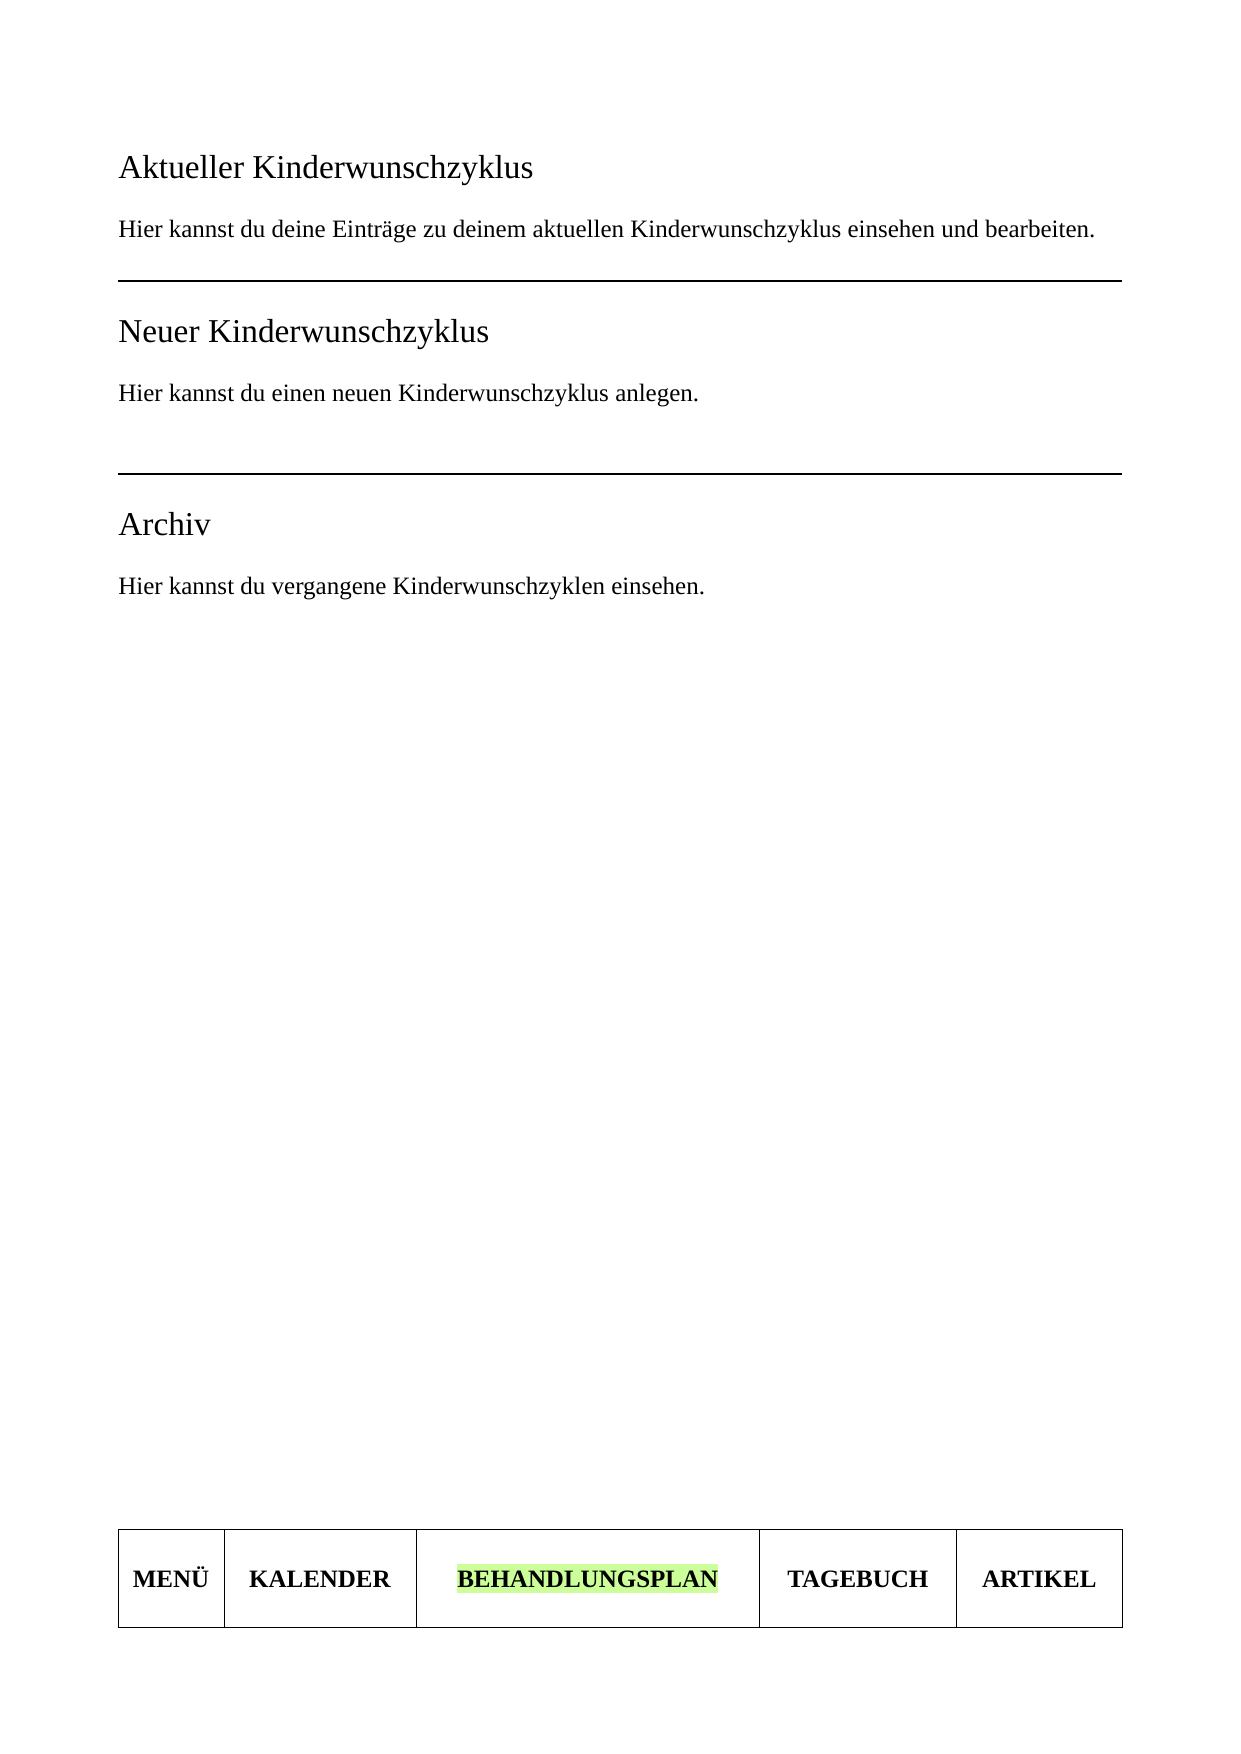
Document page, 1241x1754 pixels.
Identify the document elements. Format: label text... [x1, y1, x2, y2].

table_header TAGEBUCH [760, 1530, 956, 1627]
text Hier kannst du deine Einträge zu deinem aktuellen Kinderwunschzyklus einsehen und bearbeiten. [118, 214, 1122, 243]
text Hier kannst du vergangene Kinderwunschzyklen einsehen. [118, 571, 1122, 600]
table_header ARTIKEL [957, 1530, 1122, 1627]
table_header KALENDER [225, 1530, 416, 1627]
table_header BEHANDLUNGSPLAN [417, 1530, 759, 1627]
text Hier kannst du einen neuen Kinderwunschzyklus anlegen. [118, 378, 1122, 407]
table_header MENÜ [119, 1530, 224, 1627]
text Aktueller Kinderwunschzyklus [118, 147, 1122, 185]
text Archiv [118, 504, 1122, 542]
text Neuer Kinderwunschzyklus [118, 311, 1122, 349]
